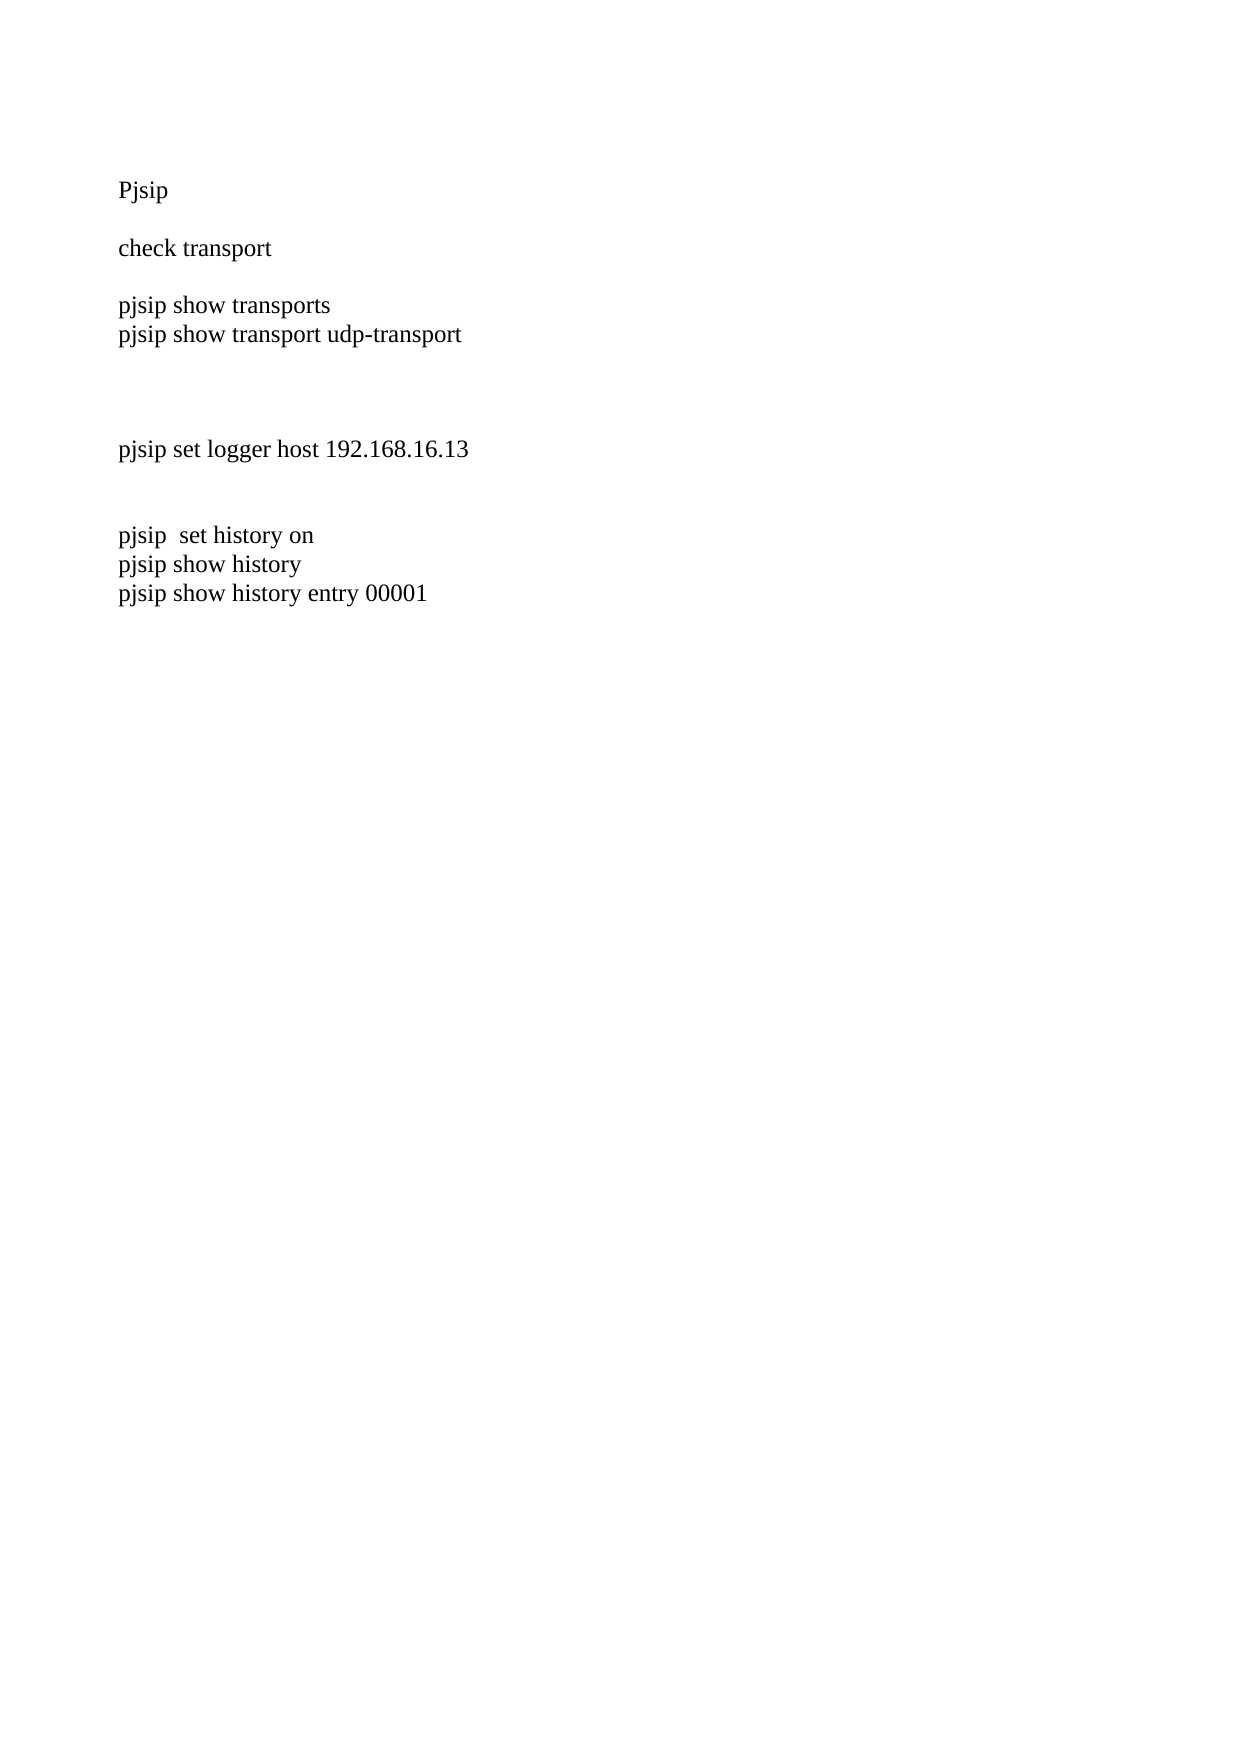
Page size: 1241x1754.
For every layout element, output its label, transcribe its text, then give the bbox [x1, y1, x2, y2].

text pjsip show transports [118, 291, 1122, 319]
text pjsip set logger host 192.168.16.13 [118, 434, 1122, 463]
text pjsip set history on [118, 521, 1122, 549]
text pjsip show history entry 00001 [118, 578, 1122, 607]
text pjsip show transport udp-transport [118, 319, 1122, 348]
text pjsip show history [118, 549, 1122, 578]
text check transport [118, 233, 1122, 262]
text Pjsip [118, 176, 1122, 204]
